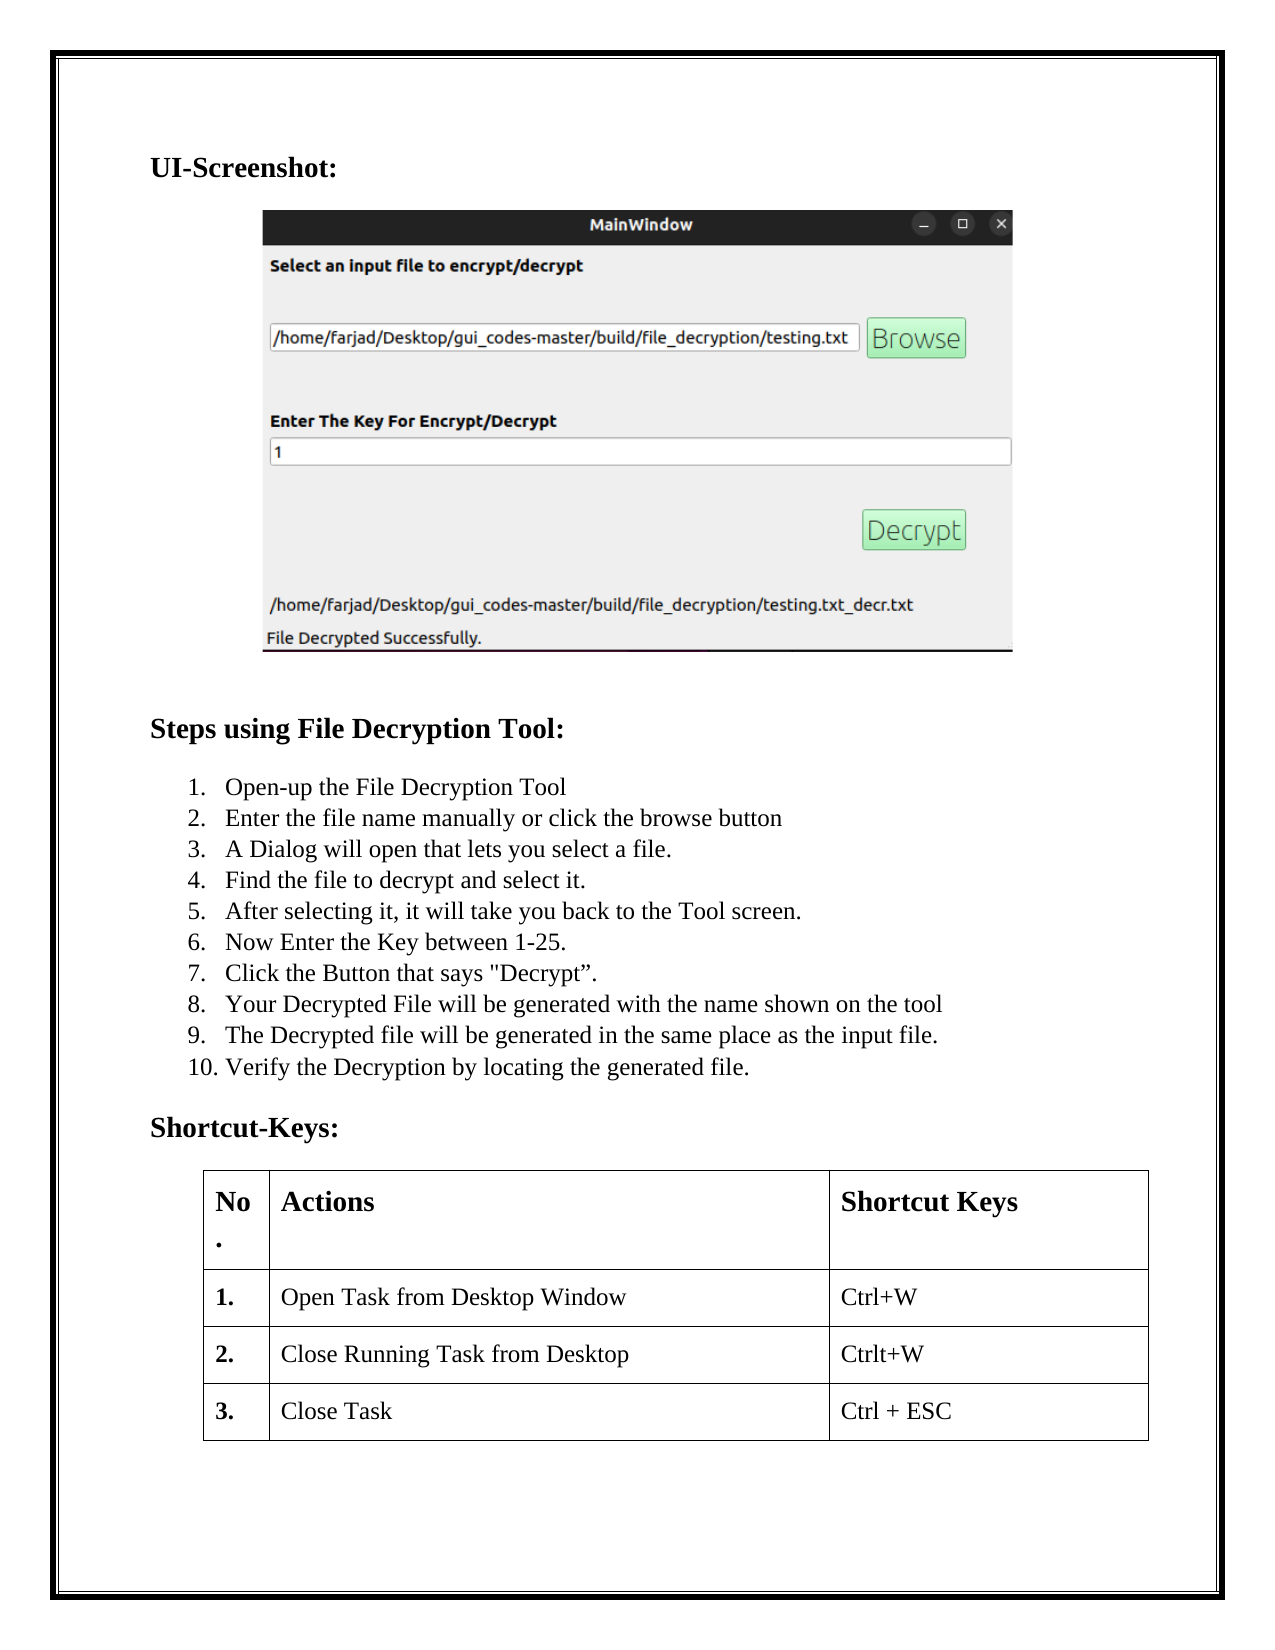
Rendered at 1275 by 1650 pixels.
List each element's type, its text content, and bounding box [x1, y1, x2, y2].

table_cell Close Running Task from Desktop [270, 1327, 829, 1383]
picture [262, 210, 1013, 652]
table_cell 2. [204, 1327, 269, 1383]
list Click the Button that says "Decrypt”. [187, 958, 1125, 987]
list The Decrypted file will be generated in the same place as the input file. [187, 1021, 1125, 1049]
list Open-up the File Decryption Tool [187, 772, 1125, 801]
list Find the file to decrypt and select it. [187, 865, 1125, 894]
table_cell Ctrlt+W [830, 1327, 1148, 1383]
list After selecting it, it will take you back to the Tool screen. [187, 896, 1125, 925]
list Now Enter the Key between 1-25. [187, 927, 1125, 956]
table_cell Close Task [270, 1384, 829, 1440]
subtitle Shortcut-Keys: [150, 1110, 1125, 1143]
table_cell 3. [204, 1384, 269, 1440]
table_cell Open Task from Desktop Window [270, 1270, 829, 1326]
table_cell 1. [204, 1270, 269, 1326]
table_header Shortcut Keys [830, 1171, 1148, 1269]
table_header No. [204, 1171, 269, 1269]
subtitle UI-Screenshot: [150, 150, 1125, 183]
list Your Decrypted File will be generated with the name shown on the tool [187, 989, 1125, 1018]
list Enter the file name manually or click the browse button [187, 803, 1125, 832]
table_cell Ctrl+W [830, 1270, 1148, 1326]
table_header Actions [270, 1171, 829, 1269]
list A Dialog will open that lets you select a file. [187, 834, 1125, 863]
table_cell Ctrl + ESC [830, 1384, 1148, 1440]
list Verify the Decryption by locating the generated file. [187, 1052, 1125, 1080]
subtitle Steps using File Decryption Tool: [150, 712, 1125, 745]
